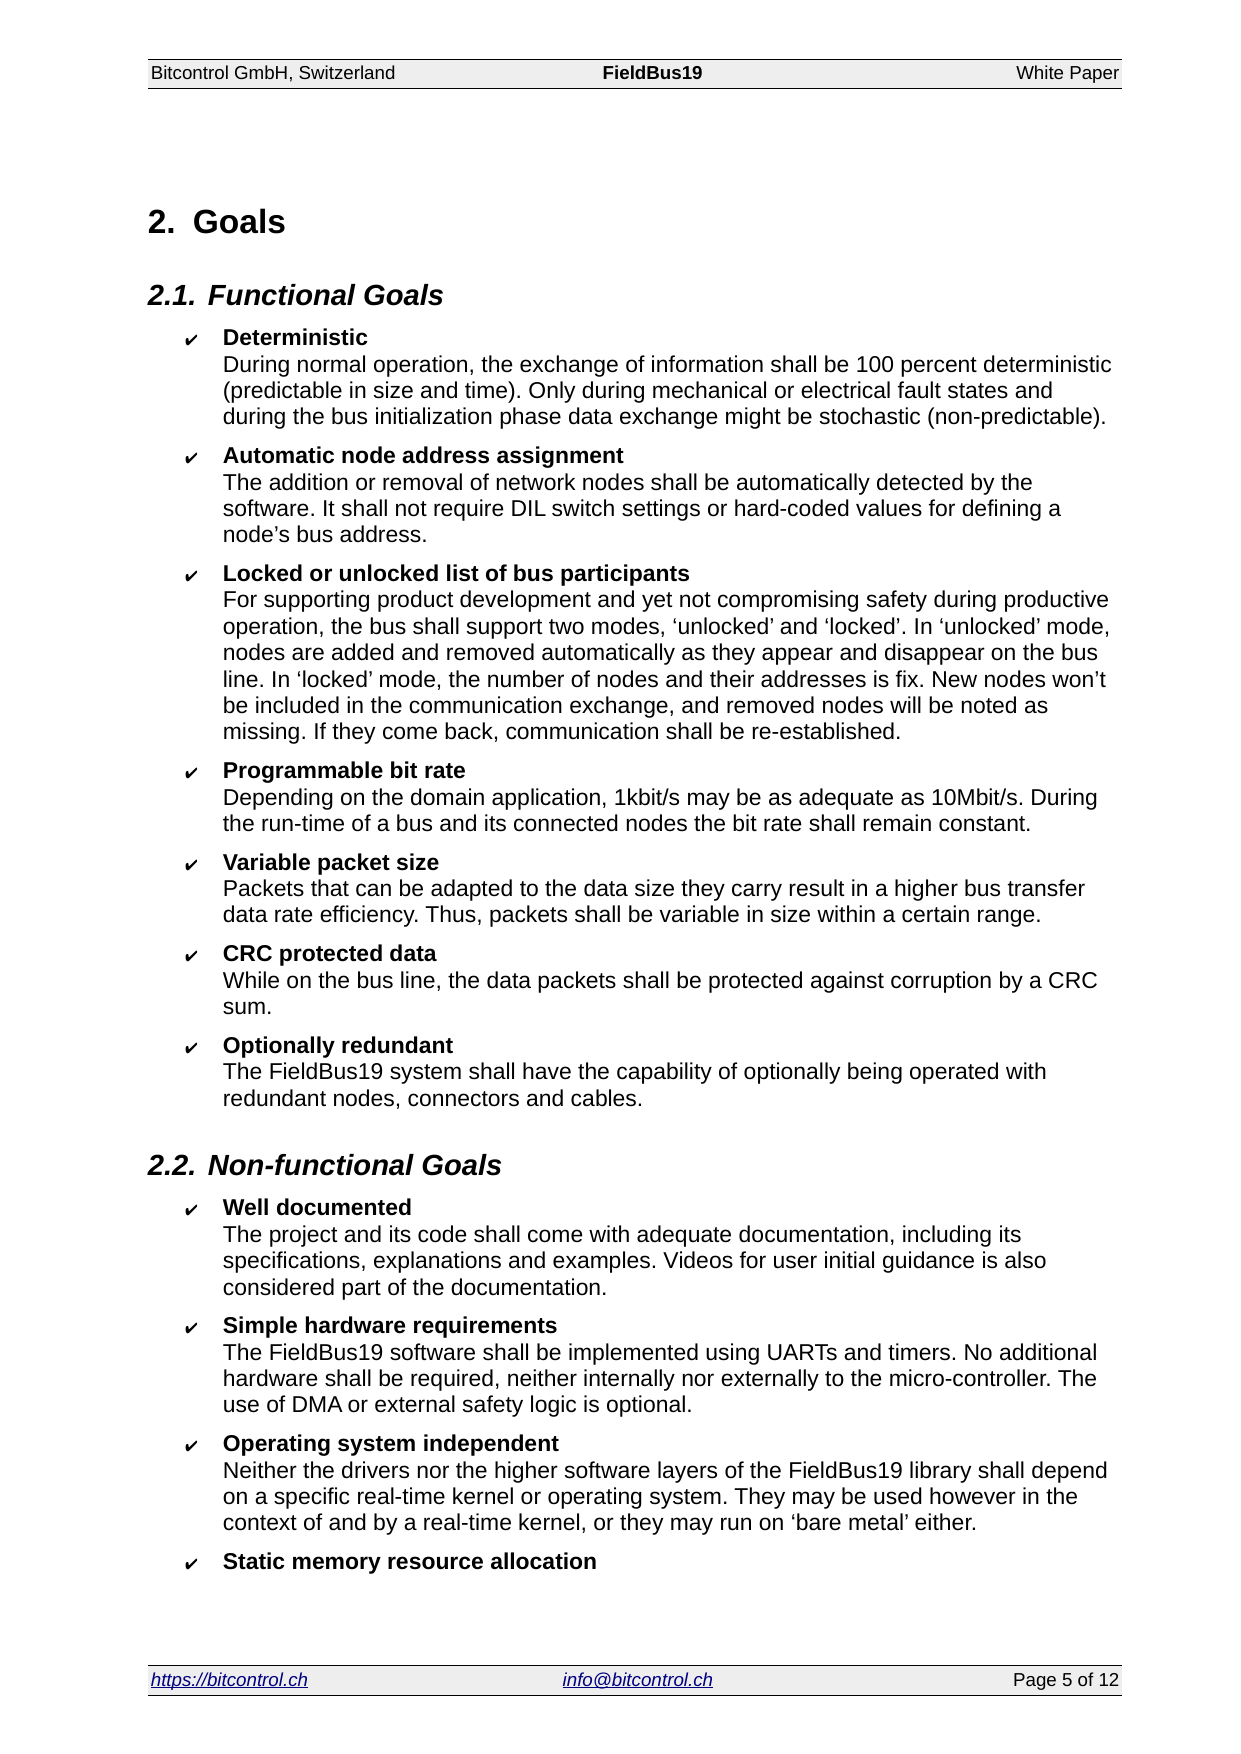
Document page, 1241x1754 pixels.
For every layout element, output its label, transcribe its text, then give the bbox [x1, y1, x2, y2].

subtitle Non-functional Goals [148, 1148, 1122, 1182]
subtitle Goals [148, 202, 1122, 241]
list Well documented The project and its code shall come with adequate documentation, including its specifications, explanations and examples. Videos for user initial guidance is also considered part of the documentation. [185, 1194, 1122, 1300]
subtitle Functional Goals [148, 278, 1122, 312]
list Simple hardware requirements The FieldBus19 software shall be implemented using UARTs and timers. No additional hardware shall be required, neither internally nor externally to the micro-controller. The use of DMA or external safety logic is optional. [185, 1312, 1122, 1418]
list Deterministic During normal operation, the exchange of information shall be 100 percent deterministic (predictable in size and time). Only during mechanical or electrical fault states and during the bus initialization phase data exchange might be stochastic (non-predictable). [185, 324, 1122, 430]
list Operating system independent Neither the drivers nor the higher software layers of the FieldBus19 library shall depend on a specific real-time kernel or operating system. They may be used however in the context of and by a real-time kernel, or they may run on ‘bare metal’ either. [185, 1430, 1122, 1536]
list Automatic node address assignment The addition or removal of network nodes shall be automatically detected by the software. It shall not require DIL switch settings or hard-coded values for defining a node’s bus address. [185, 442, 1122, 548]
list Variable packet size Packets that can be adapted to the data size they carry result in a higher bus transfer data rate efficiency. Thus, packets shall be variable in size within a certain range. [185, 849, 1122, 928]
list Programmable bit rate Depending on the domain application, 1kbit/s may be as adequate as 10Mbit/s. During the run-time of a bus and its connected nodes the bit rate shall remain constant. [185, 757, 1122, 836]
list Static memory resource allocation [185, 1548, 1122, 1574]
list CRC protected data While on the bus line, the data packets shall be protected against corruption by a CRC sum. [185, 940, 1122, 1019]
list Optionally redundant The FieldBus19 system shall have the capability of optionally being operated with redundant nodes, connectors and cables. [185, 1032, 1122, 1111]
list Locked or unlocked list of bus participants For supporting product development and yet not compromising safety during productive operation, the bus shall support two modes, ‘unlocked’ and ‘locked’. In ‘unlocked’ mode, nodes are added and removed automatically as they appear and disappear on the bus line. In ‘locked’ mode, the number of nodes and their addresses is fix. New nodes won’t be included in the communication exchange, and removed nodes will be noted as missing. If they come back, communication shall be re-established. [185, 560, 1122, 744]
